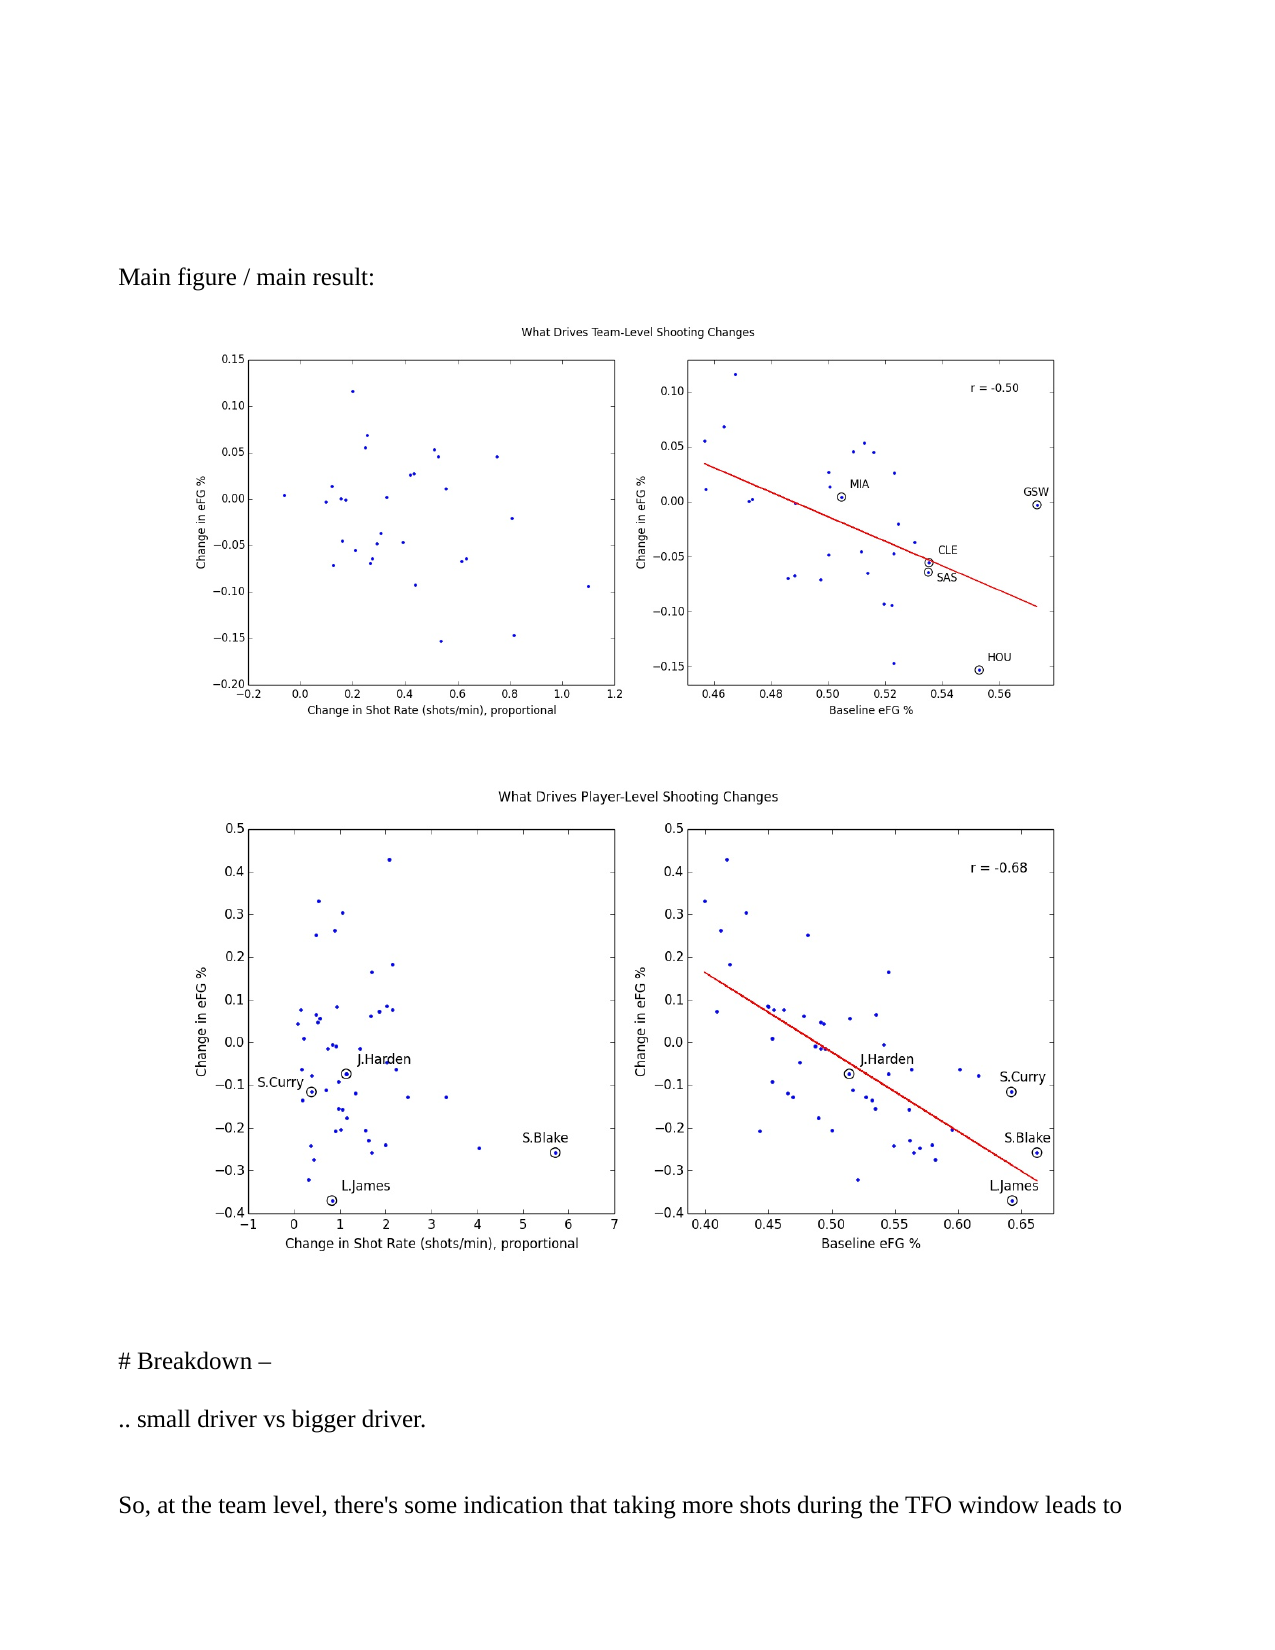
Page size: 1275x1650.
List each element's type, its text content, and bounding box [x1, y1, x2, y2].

text .. small driver vs bigger driver. [118, 1404, 1157, 1433]
text So, at the team level, there's some indication that taking more shots during the TFO window leads to [118, 1490, 1157, 1519]
picture [118, 319, 1157, 725]
picture [118, 782, 1157, 1261]
text # Breakdown – [118, 1346, 1157, 1375]
text Main figure / main result: [118, 262, 1157, 291]
